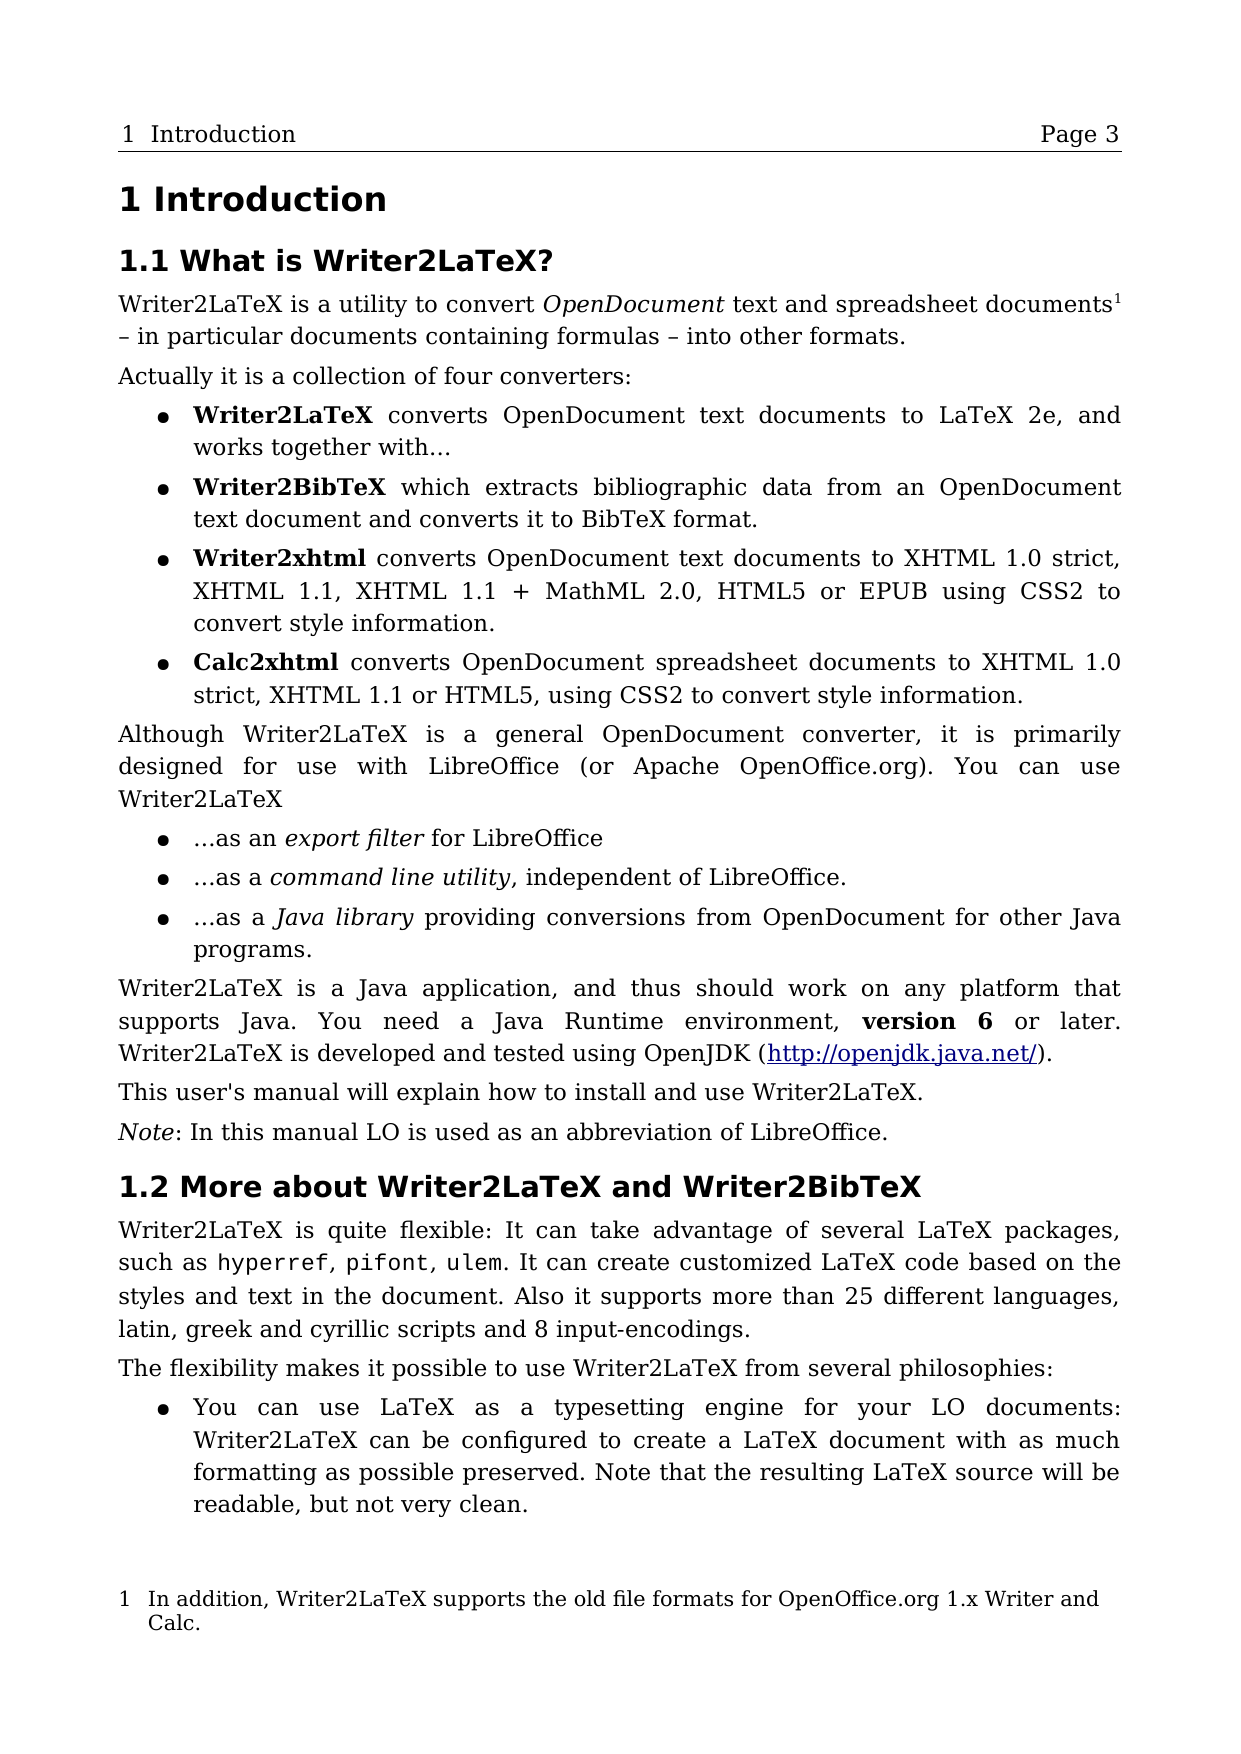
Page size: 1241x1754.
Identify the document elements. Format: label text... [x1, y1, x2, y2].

list ...as a command line utility, independent of LibreOffice. [156, 864, 1122, 891]
text Writer2LaTeX is a utility to convert OpenDocument text and spreadsheet documents – in particular documents containing formulas – into other formats. [118, 291, 1122, 350]
list Writer2BibTeX which extracts bibliographic data from an OpenDocument text document and converts it to BibTeX format. [156, 474, 1122, 533]
list ...as an export filter for LibreOffice [156, 825, 1122, 852]
text Actually it is a collection of four converters: [118, 363, 1122, 389]
subtitle Introduction [118, 181, 1122, 219]
list Writer2LaTeX converts OpenDocument text documents to LaTeX 2e, and works together with... [156, 402, 1122, 461]
list You can use LaTeX as a typesetting engine for your LO documents: Writer2LaTeX can be configured to create a LaTeX document with as much formatting as possible preserved. Note that the resulting LaTeX source will be readable, but not very clean. [156, 1394, 1122, 1518]
text Although Writer2LaTeX is a general OpenDocument converter, it is primarily designed for use with LibreOffice (or Apache OpenOffice.org). You can use Writer2LaTeX [118, 721, 1122, 812]
list Calc2xhtml converts OpenDocument spreadsheet documents to XHTML 1.0 strict, XHTML 1.1 or HTML5, using CSS2 to convert style information. [156, 649, 1122, 708]
text Writer2LaTeX is a Java application, and thus should work on any platform that supports Java. You need a Java Runtime environment, version 6 or later. Writer2LaTeX is developed and tested using OpenJDK (http://openjdk.java.net/). [118, 975, 1122, 1067]
list ...as a Java library providing conversions from OpenDocument for other Java programs. [156, 904, 1122, 963]
text The flexibility makes it possible to use Writer2LaTeX from several philosophies: [118, 1355, 1122, 1382]
text Writer2LaTeX is quite flexible: It can take advantage of several LaTeX packages, such as hyperref, pifont, ulem. It can create customized LaTeX code based on the styles and text in the document. Also it supports more than 25 different languages, latin, greek and cyrillic scripts and 8 input-encodings. [118, 1217, 1122, 1342]
text This user's manual will explain how to install and use Writer2LaTeX. [118, 1079, 1122, 1106]
list Writer2xhtml converts OpenDocument text documents to XHTML 1.0 strict, XHTML 1.1, XHTML 1.1 + MathML 2.0, HTML5 or EPUB using CSS2 to convert style information. [156, 545, 1122, 637]
text Note: In this manual LO is used as an abbreviation of LibreOffice. [118, 1119, 1122, 1146]
text In addition, Writer2LaTeX supports the old file formats for OpenOffice.org 1.x Writer and Calc. [118, 1587, 1122, 1636]
subtitle What is Writer2LaTeX? [118, 244, 1122, 278]
subtitle More about Writer2LaTeX and Writer2BibTeX [118, 1171, 1122, 1204]
